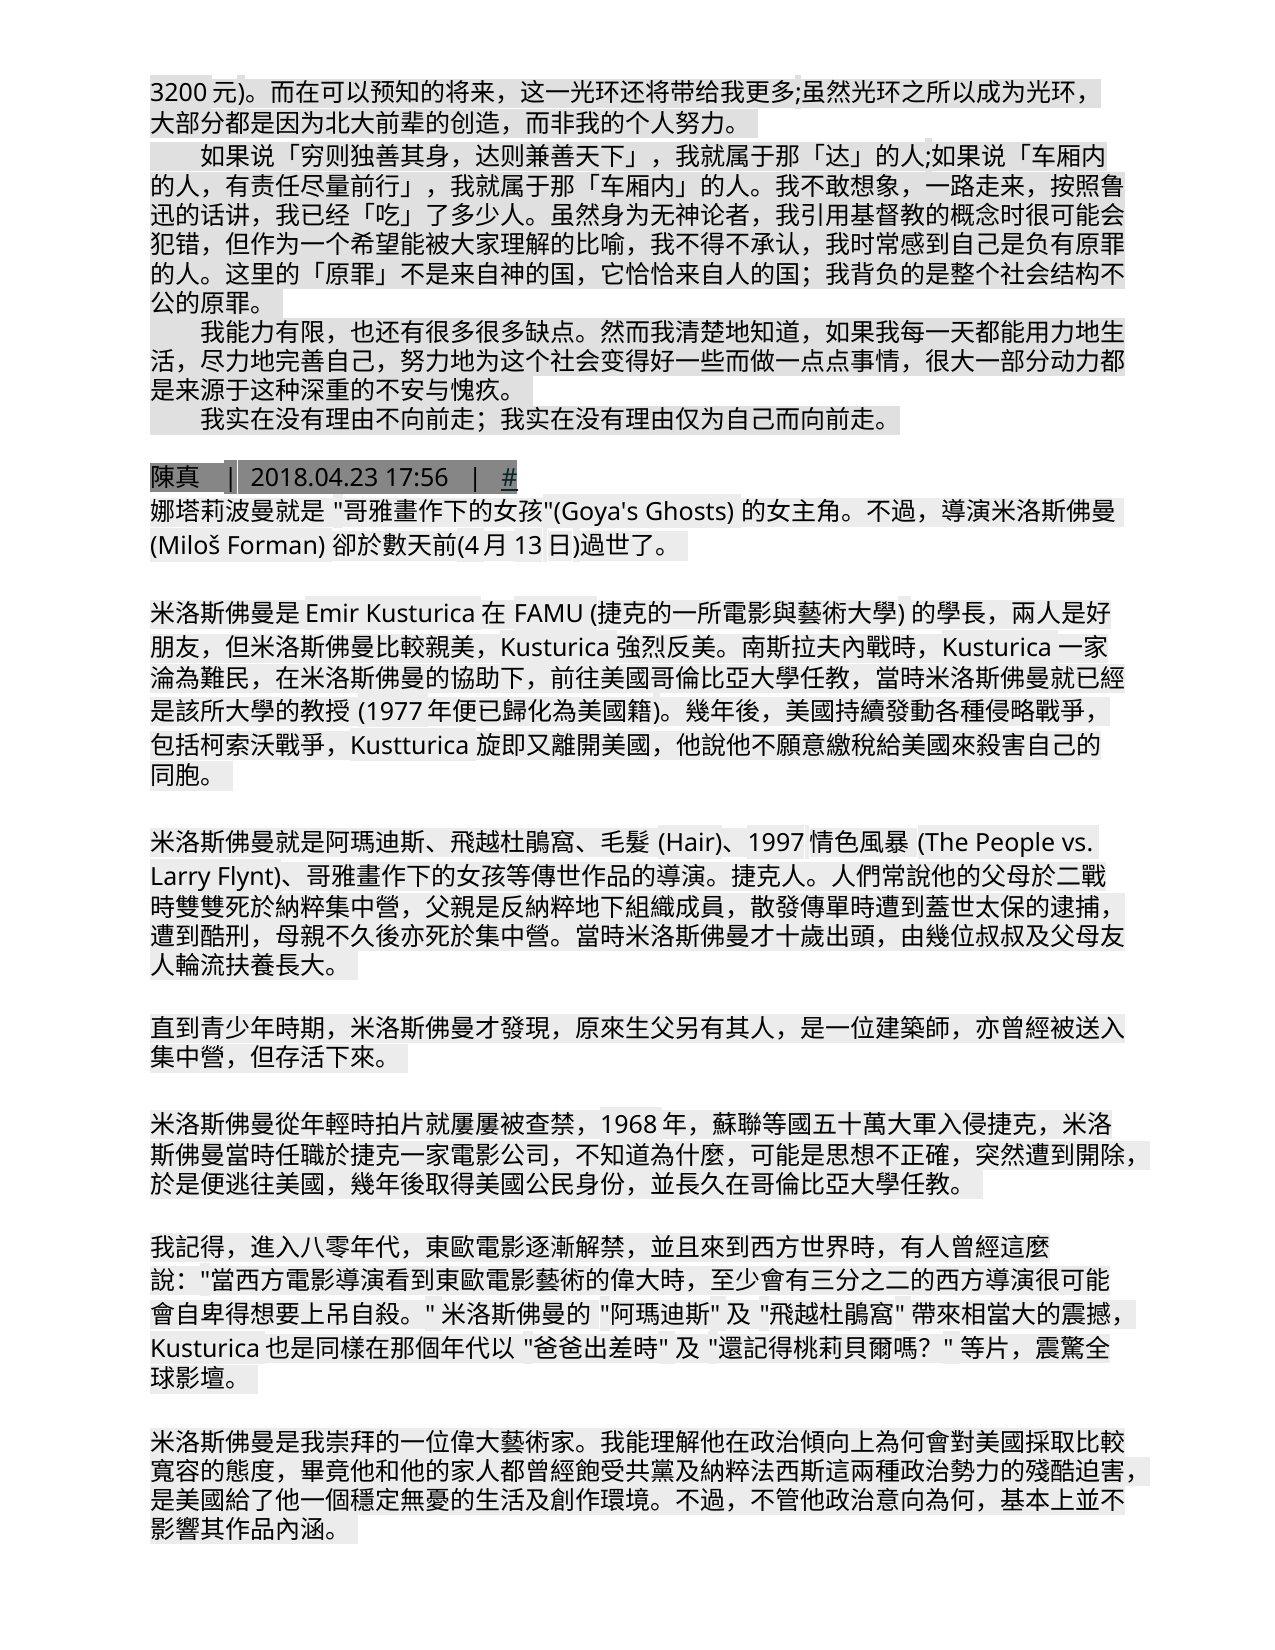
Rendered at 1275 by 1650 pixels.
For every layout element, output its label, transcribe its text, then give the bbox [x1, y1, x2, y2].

text 昨天大陆发生了两件和学生相关的事。 一者是下文作者岳昕 另一者是厦门大学的田佳良，发表辱华言论也就罢了，还被人揭露期刊论文抄袭，复制粘贴成分高达80%，厦大昨日终于发了份通告，校内党内察看不上报厦门市党组织，换言之就是罚酒两杯当没发生过。 心中萦绕着的感觉说不出，似悲似愤，却又忍不住冒出一股滑稽之感，最后从喉咙里发出了笑声。 ———————————————————————— 2018年4月23日 致北京大学师生的一封公开信 北京大学的老师和同学： 你们好！ 我是2014级外国语学院的岳昕，是4月9日早上向北京大学递交《信息公开申请表》的八位到场同学之一。我拖着极疲惫的身躯写下这段文字，说明近来发生在我身上的一些事情。 一 4月9日之后，我不断被学院学工老师、领导约谈，并两次持续到凌晨一点甚至两点。在谈话中，学工老师多次提到“能否顺利毕业”、“做这个你母亲和姥姥怎么看”、“学工老师有权不经过你直接联系你的家长”。而我近期正在准备毕业论文，频繁的打扰和后续的心理压力严重影响了我的论文写作。 二 4月20日中午，我收到了校方的回复。外国语学院党委书记、学工老师、班主任在场，党委书记向我宣读了学校对于本次信息公开申请的答复： 1、讨论沈阳师德的会议级别不够记录 2、公安局调查结果不在学校的管理范围里 3、沈阳公开检讨的内容因中文系工作失误也没有找到 这样的回复结果令我失望。但毕业论文提交即将截止，我只能先将心思放在论文写作上。 三 4月22日晚上十一点左右，辅导员突然给我打来电话，但因为时间已晚，我并没有接到。凌晨一点，辅导员和母亲突然来到我的宿舍，强行将我叫醒，要求我删除手机、电脑中所有与信息公开事件相关的资料，并于天亮后到学工老师处作出书面保证不再介入此事。有同楼层的同学可以作证。随后，我被家长带回家中，目前无法返校。 我和母亲都彻夜未眠。学校在联系母亲时歪曲事实，导致母亲受到过度惊吓、情绪崩溃。因为学校强行无理的介入，我和母亲关系几乎破裂。学院目前的行动已突破底线，我感到恐惧而震怒。 申请信息公开何罪之有？我没有做错任何事，也不会后悔曾经提交《信息公开申请表》，行使我作为北大学生的光荣权利。 二十年孺慕情深，我爱我的母亲。面对她的嚎啕痛哭、自扇耳光、下跪请求、以自杀相胁，我的内心在滴血。在她的哀求下我只能暂时回到家中，但原则面前退无可退，妥协不能解决任何问题，我别无他法，只有写下这篇声明，陈述原委。 情绪激动，请大家原谅我的语无伦次。 四 在此，我正式向北京大学外国语学院提出以下诉求： 1、北京大学外国语学院应公开书面说明越过我向家长施压、凌晨到宿舍强行约谈我、要求我删除申请信息公开一事的相关资料所依据的规章制度，对此过程中违法违规操作予以明确，并采取措施避免此类事件再次发生。 2、北京大学外国语学院应立即停止一切对我家人的施压行为，向我已经遭受惊吓的母亲正式道歉并澄清事实，帮助修复因此事导致的家庭紧张关系。 3、北京大学外国语学院必须公开书面保证此事不会对本人毕业一事产生影响，并不会再就此事继续干扰我的论文写作进程。 4、北京大学外国语学院负责消除此事对本人学业、未来就业和家人的其他一切不良影响。 5、北京大学外国语学院应明确就以上诉求进行公开书面回复，给关注此事的大家一个交代。 我将保留通过法律手段进一步追究相关个人和单位责任的一切权利，包括但不限于向北京大学和上级主管部门举报外国语学院严重违反校纪的行为。 北京大学外国语学院14级本科生岳昕 ———————————————————————— 自我审视&;#124;一个北大既得利益者的自述 作者：岳昕 2017年1月26日 我生于一个标准意义上的北京中产阶层家庭，有北京户口，家人在北京有房。敲出这行字时我感到十分愧疚与不安，因为这行字里包含了绝大多数中国人奋斗一生都未必能得到的东西，而我居然一出生就拥有。 我妈有事业单位编制，不过主要收入来源是搞物流;我爸退休前是机关公务员;家里的钱大多数是我妈挣的。说中产阶层是因为，一方面我的未成年生活里完全没有为物质问题操过心，另一方面我的童年伙伴里也有那种真正来自富裕家庭的，我从小就知道有些东西不值得像他们那样花那么多钱，而且我这辈子大概也不会为那些东西花那么多钱。有意思的是，我六岁上小学一年级时就知道「中产阶层」(当时叫「中产阶级」)这个词了，而正在写这段文字的我今年二十岁，依然认为这个词能够形容我原生家庭的经济状况。 虽然也经历过大家在公众号爆文里读到过的「北京小升初」、「奥数班」、「周末课外班赶场」，但现在回忆起来，我童年时期所处的教育氛围依然是比较宽松的。父母给我报了那些课外班，但不会特别要求我的学习成绩;甚至在我小学三年级时听说「北京小升初与奥数脱钩」这一流言，他们的第一反应就是把我的奥数班退掉。相比于我自己有要求的学习成绩，父母更关注的是我的心理健康，毕竟我那时情商太低，会因为一点点因为「马虎」而导致的成绩波动而强烈地自责甚至自虐。当然，这一相对宽松的教育氛围跟北京市内的具体地域也有关，我小学在东城，初中在西城，高中才到海淀区。 可能是部分由于那一代人的历史经历，我父母都比较政治冷感，他们不鼓励我过于关心政治，也不鼓励在家庭日常讨论中经常出现社会议题。他们对我的最大期望就是做一个「接地气的」快乐的人，最大担忧就是我因为过于关心政治又难以把控局势而陷入麻烦。这样说吧，我妈是一位会多次鼓励自己的女儿多看电视连续剧的母亲，她的理由是，多追剧才能多「接地气」，多懂点人情世故，少为那些社会问题花太多心思。后来不少人很好奇我父母的职业背景，以为是他们培养了我对社会政治问题的热情，其实那完全是学校教育与课外阅读的结果。 我十分感激我的父母能给予我无忧的物质条件与相对宽松的教育环境，当然也能比较清醒地发现他们的思想认识与我的不同。比如，他们完全不能理解同性恋，也完全不能理解非宗教出于伦理考虑的素食主义者。我上中学时针对类似这样的问题和父母争论过，有一次搞得十分不愉快，到后来我主动去找了学校的心理咨询师(所以我再次强调，大家有心理压力与困惑一定要寻求专业帮助，千万不要自己扛着)。后来我和家里人在这方面争论得很少了，但如果他们在微信上转发明显的科技谣言，我还是会马上给他们指出来，不管有没有用。 关于宗教信仰，我父母符合中国大多数人的情况，不信教，但也不算严格意义上的无神论者;毕竟真正的无神论者不会在自己孩子高考前在卧佛寺花钱敲钟，孩子考上了北大还专程去「还愿」。不过不管怎样，我和大多数中国孩子一样，成长在一个世俗的环境里;直到来到印尼，通过访谈了解到虔诚信徒家庭子女所经受的挣扎与压迫，我才真切地感到生长在世俗国家与世俗家庭的可贵。 可以说，在我截至目前的短短二十年人生里，人生的每一大跨步都充满了极端的幸运。小升初，提前通过面试从优质小学升入优质初中;中考，擦着分数线的边被人大附中录取;高考，再次擦着分数线的边考上了北京大学;大二升大三时，在最后关头拿到了公派名额与国外高校方面的录取，成为了整个语系唯一一名大三公派出国的学生。面对这些幸运，我无意感谢上天，一是因为我不信神，二是因为社会学的学术训练告诉我，这一切都是社会结构性不公的结果，如果我感谢上天、自得其乐，那简直是又蠢又坏。 明明都是自己考上的，为什么还是不公呢?不如我讲一讲自己上高三时的几个细节。高三一年我有用功学习是真的，但我的「用功」和衡水等名校学生的「用功」完全不在一个量级：离高考不到一个月，我还有闲工夫读《南方周末》(后来的高考作文用上了那时读到的案例，关于安庆殡葬改革事件);离高考不到三天，我还有闲工夫看香港电视台关于某敏感事件25周年维园晚会的报道。这是一个怎样的高三？而我竟然考上了北大。而那些千千百百饱受非人类学习压力折磨的同在一个国家的同龄人，很可能连本科都考不上。 不公不仅关乎户籍与地域;甚至关乎考题与评价标准本身。我高考的数学成绩并不理想，文综分数也比以往的模拟考试低很多;可以说，最后能擦边上北大，几乎完全是高考作文得满分起了作用。而认识我或者读过我其它稿子的朋友应该都清楚，我的文笔并不够优美，至少也没有高于同龄才子才女的水平;如果说作文分数能比同龄人的高一些，很大程度上都是因为我在文字中流露出的所谓「社会责任感」。当然，我流露出的社会责任感是真情实感，我甚至没办法不在作文中流露这样的真情实感。然而，如果我能有一点点对社会问题的理性思考、对社会不公的批判精神，都是学校教育与课外阅读的结果；而我之所以能享受到如此优质的教育资源与课外阅读机会而多数人享受不到，说到底依然是社会不公的结果。 从小到大，我没有经历过很多明显的人生挫折或打击;唯一一次可以算上的，是我十七岁正准备上高三那个暑假发生的家庭变故。关于那场变故我不想多谈，因为我不需要大家因此可怜我，毕竟相比这一个不幸，我拥有的幸运要太多太多。除非我发现有朋友也遭遇了和我类似的家庭变故，我才会告诉他们具体的细节，因为我也希望自己和家庭从变故中一步步走出来的经历能够真实地帮到一些人。 如果非要总结我的原生家庭与成长经历，那么我不得不说，这是一条很残酷的因果链：我生来享受了北京户口和很好的家庭条件，然后是优质初等教育、中等教育，让我没有受什么非人类的折磨就考上了北大，考上了北大就又享受了北大光环带给我的名声甚至是物质利益——如果我没上北大，就不会因为仅仅给乡下孩子上了堂普通的性教育课而获得一些小名气;如果我没上北大，我每周写给《南方周末》的稿子即使仍承蒙编辑老师赏识，也未必能长期厕身于报纸的重要版面，我也就不可能身为全职学生还获得相对稳定的收入(一篇评论1200-1400字左右，稿费800元，如果每周都发稿，一个月能获得稿费收入3200元)。而在可以预知的将来，这一光环还将带给我更多;虽然光环之所以成为光环，大部分都是因为北大前辈的创造，而非我的个人努力。 如果说「穷则独善其身，达则兼善天下」，我就属于那「达」的人;如果说「车厢内的人，有责任尽量前行」，我就属于那「车厢内」的人。我不敢想象，一路走来，按照鲁迅的话讲，我已经「吃」了多少人。虽然身为无神论者，我引用基督教的概念时很可能会犯错，但作为一个希望能被大家理解的比喻，我不得不承认，我时常感到自己是负有原罪的人。这里的「原罪」不是来自神的国，它恰恰来自人的国；我背负的是整个社会结构不公的原罪。 我能力有限，也还有很多很多缺点。然而我清楚地知道，如果我每一天都能用力地生活，尽力地完善自己，努力地为这个社会变得好一些而做一点点事情，很大一部分动力都是来源于这种深重的不安与愧疚。 我实在没有理由不向前走；我实在没有理由仅为自己而向前走。 [150, 75, 1125, 435]
text 娜塔莉波曼就是 "哥雅畫作下的女孩"(Goya's Ghosts) 的女主角。不過，導演米洛斯佛曼 (Miloš Forman) 卻於數天前(4月13日)過世了。 米洛斯佛曼是Emir Kusturica在 FAMU (捷克的一所電影與藝術大學) 的學長，兩人是好朋友，但米洛斯佛曼比較親美，Kusturica 強烈反美。南斯拉夫內戰時，Kusturica 一家淪為難民，在米洛斯佛曼的協助下，前往美國哥倫比亞大學任教，當時米洛斯佛曼就已經是該所大學的教授 (1977年便已歸化為美國籍)。幾年後，美國持續發動各種侵略戰爭，包括柯索沃戰爭，Kustturica 旋即又離開美國，他說他不願意繳稅給美國來殺害自己的同胞。 米洛斯佛曼就是阿瑪迪斯、飛越杜鵑窩、毛髮 (Hair)、1997情色風暴 (The People vs. Larry Flynt)、哥雅畫作下的女孩等傳世作品的導演。捷克人。人們常說他的父母於二戰時雙雙死於納粹集中營，父親是反納粹地下組織成員，散發傳單時遭到蓋世太保的逮捕，遭到酷刑，母親不久後亦死於集中營。當時米洛斯佛曼才十歲出頭，由幾位叔叔及父母友人輪流扶養長大。 直到青少年時期，米洛斯佛曼才發現，原來生父另有其人，是一位建築師，亦曾經被送入集中營，但存活下來。 米洛斯佛曼從年輕時拍片就屢屢被查禁，1968年，蘇聯等國五十萬大軍入侵捷克，米洛斯佛曼當時任職於捷克一家電影公司，不知道為什麼，可能是思想不正確，突然遭到開除，於是便逃往美國，幾年後取得美國公民身份，並長久在哥倫比亞大學任教。 我記得，進入八零年代，東歐電影逐漸解禁，並且來到西方世界時，有人曾經這麼說："當西方電影導演看到東歐電影藝術的偉大時，至少會有三分之二的西方導演很可能會自卑得想要上吊自殺。" 米洛斯佛曼的 "阿瑪迪斯" 及 "飛越杜鵑窩" 帶來相當大的震撼，Kusturica也是同樣在那個年代以 "爸爸出差時" 及 "還記得桃莉貝爾嗎？" 等片，震驚全球影壇。 米洛斯佛曼是我崇拜的一位偉大藝術家。我能理解他在政治傾向上為何會對美國採取比較寬容的態度，畢竟他和他的家人都曾經飽受共黨及納粹法西斯這兩種政治勢力的殘酷迫害，是美國給了他一個穩定無憂的生活及創作環境。不過，不管他政治意向為何，基本上並不影響其作品內涵。 米洛斯佛曼顯然相信一種解放不羈的自由精神，就這一點來說，世上任何一種政權或主義或意識形態，其實統統不合格。我也嚮往這樣一種世界，但是，這個自由夢，畢竟只存在遙遠的未來。我渴望看到那一天，但我明白，任何理想都是一步一血淚慢慢慢慢走出來；你得先解決眼前一個個、瑣瑣碎碎的現實問題，然後才有可能走向天邊彩虹。一萬年也許太長，我僅僅給自己一千年的時間，或許那樣一個美好的自由夢終將實現。 我是抱著這樣一種千年夢在過活。當我感到難以承受的孤獨、誤解乃至羞辱與挫折時，我就告訴自己：何事憂傷？一千年還長著呢。 蘇格拉底誕生於兩千五百年前，一生不立文字，全靠一張嘴，當他得罪當道，被判死罪，喝下毒酒之際說的那段話，始終在我腦海迴響。他說："永別了！我的朋友們，但究竟誰才能奔向那美好的世界，還不一定呢"。 不過，更能引起我共鳴的是另外一句話，根據柏拉圖的記載，那句話才是滔滔雄辯的蘇格拉底在這世界上的最後一句話；其實也因為這句話，讓我對蘇格拉底其人其思有了一些比較深刻的認同，而非僅僅只是一個在理性層次上打轉、耍嘴皮的智者，更是一個彷彿包裹著一層幽默外衣的厭世者。那句話不好理解，蘇格拉底嚥下最後一口氣時是這麼說的： "Oh Crito, I owe a rooster to Asclepius; will you remember to pay the debt?" (克里托啊，我欠 Asklēpiós 一隻雞，你能幫我償還嗎？) Crito 是蘇格拉底的知己好友，曾企圖說服並願協助蘇格拉底逃亡，但蘇拒絕。蘇格拉底受死前，Crito 經常陪伴身邊。至於Asklēpiós 則是古希臘神話中的醫神，可是，蘇格拉底怎麼會跟 Asklēpiós 借了一隻雞幹啥呢？ 很多人認為，這只是向來言語無狀的老頑童蘇格拉底的一句玩笑話，脫口而出、沒什麼意義的一句 "最後遺言"，但我不認為一個人在斷氣之際還會慎重其事地講一句沒有意義的怪話。尼采顯然也不這麼認為。尼采說，這話的意思顯然是說："生命是一種病"，唯有死亡帶來救贖與解脫。 尼采說，像蘇格拉底這樣一個幽默有趣的人，這樣一個思想戰士，這樣一個全身上下充滿人類一切優點的人，活得如此精采而愉悅，怎麼可能會是一個如此悲觀的厭世主義者？尼采說，事實上卻正是如此。他說，蘇格拉底的愉悅與幽默底下，潛藏著對於生命的悲觀終極態度，於是用最後一口氣對生命開了個玩笑，說要託友人送筆錢去感謝醫神，感謝他沒有辦法讓他起死回生，從而擺脫現世，奔向永恆。尼采說，他對於蘇格拉底的勇氣與智慧及其一切作為，由是感到無限景仰，而我亦如是。 陳真2018.04.22. (看診中，未完待續) ===================== 不支持以國總理 娜塔莉波曼拒領猶太諾貝爾獎 中央社 The Central News Agency 中央通訊社 2018年4月21日 （中央社耶路撒冷21日綜合外電報導）奧斯卡影后娜塔莉波曼表示，她決定不出席獎金高達100萬美元的以色列「創世紀獎」頒獎儀式，因為以國總理尼坦雅胡預定要出席致詞，而她不希望外界認為她支持尼坦雅胡。 英國「電訊報」（The Telegraph）報導，負有盛名的以色列「創世紀獎」（Genesis Prize）享有「猶太諾貝爾獎」美稱。 路透社報導，主辦單位昨天宣布取消頒獎典禮後，娜塔莉波曼（Natalie Portman）的決定在以色列引起輕微反彈。但2011年曾以「黑天鵝」（Black Swan）一片勇奪奧斯卡影后的她也說，她的舉動「被他人曲解」。 根據主辦單位，娜塔莉波曼的代理人表示，以色列最近發生了「令人不安」的事件，使她決定打退堂鼓。 許多人因此認為，她的決定與近來的國際批評聲浪息息相關。巴勒斯坦人過去數週在加薩－以色列邊界示威，引發以色列軍事回應，共有35名巴人罹難。 以色列則表示，他們做的是保衛邊界該做的事。 尼坦雅胡（Benjamin Netanyahu）右翼政府的某些閣員表示，娜塔莉波曼似乎是遭巴勒斯坦人領導的國際抵制以色列行動影響。 娜塔莉波曼稍後在Instagram發表聲明說：「讓我為自己發言。我決定不出席，是因為我不希望自己看似支持尼坦雅胡。他預定要在典禮上致詞。」 娜塔莉波曼表示，她並不支持「抵制、撤資和制裁運動」（Boycott, Divestment and Sanctions, BDS）。這項運動的宗旨是基於巴勒斯坦人所受待遇，孤立以色列。 她說：「與世界上許多以色列人和猶太人一樣，我可以在不抵制整個國家的情況下，批評以色列領導人。」 「就是在70年前，以色列以猶太大屠殺難民的避風港之姿建國。」 「但那些遭受現今暴行的人所受的待遇，根本不符合我的猶太價值觀。就是因為我在乎以色列，我必須堅決反對暴力、腐敗、不平等和濫權。」 「創世紀獎」在2014年設立，頒給在專業領域成就卓越、且「透過自己對猶太社群與猶太價值的貢獻激發他人」的人。（譯者：陳乃瑜/核稿：張佑之）1070421 [150, 494, 1125, 1544]
text 陳真 | 2018.04.23 17:56 | # [150, 460, 1125, 494]
